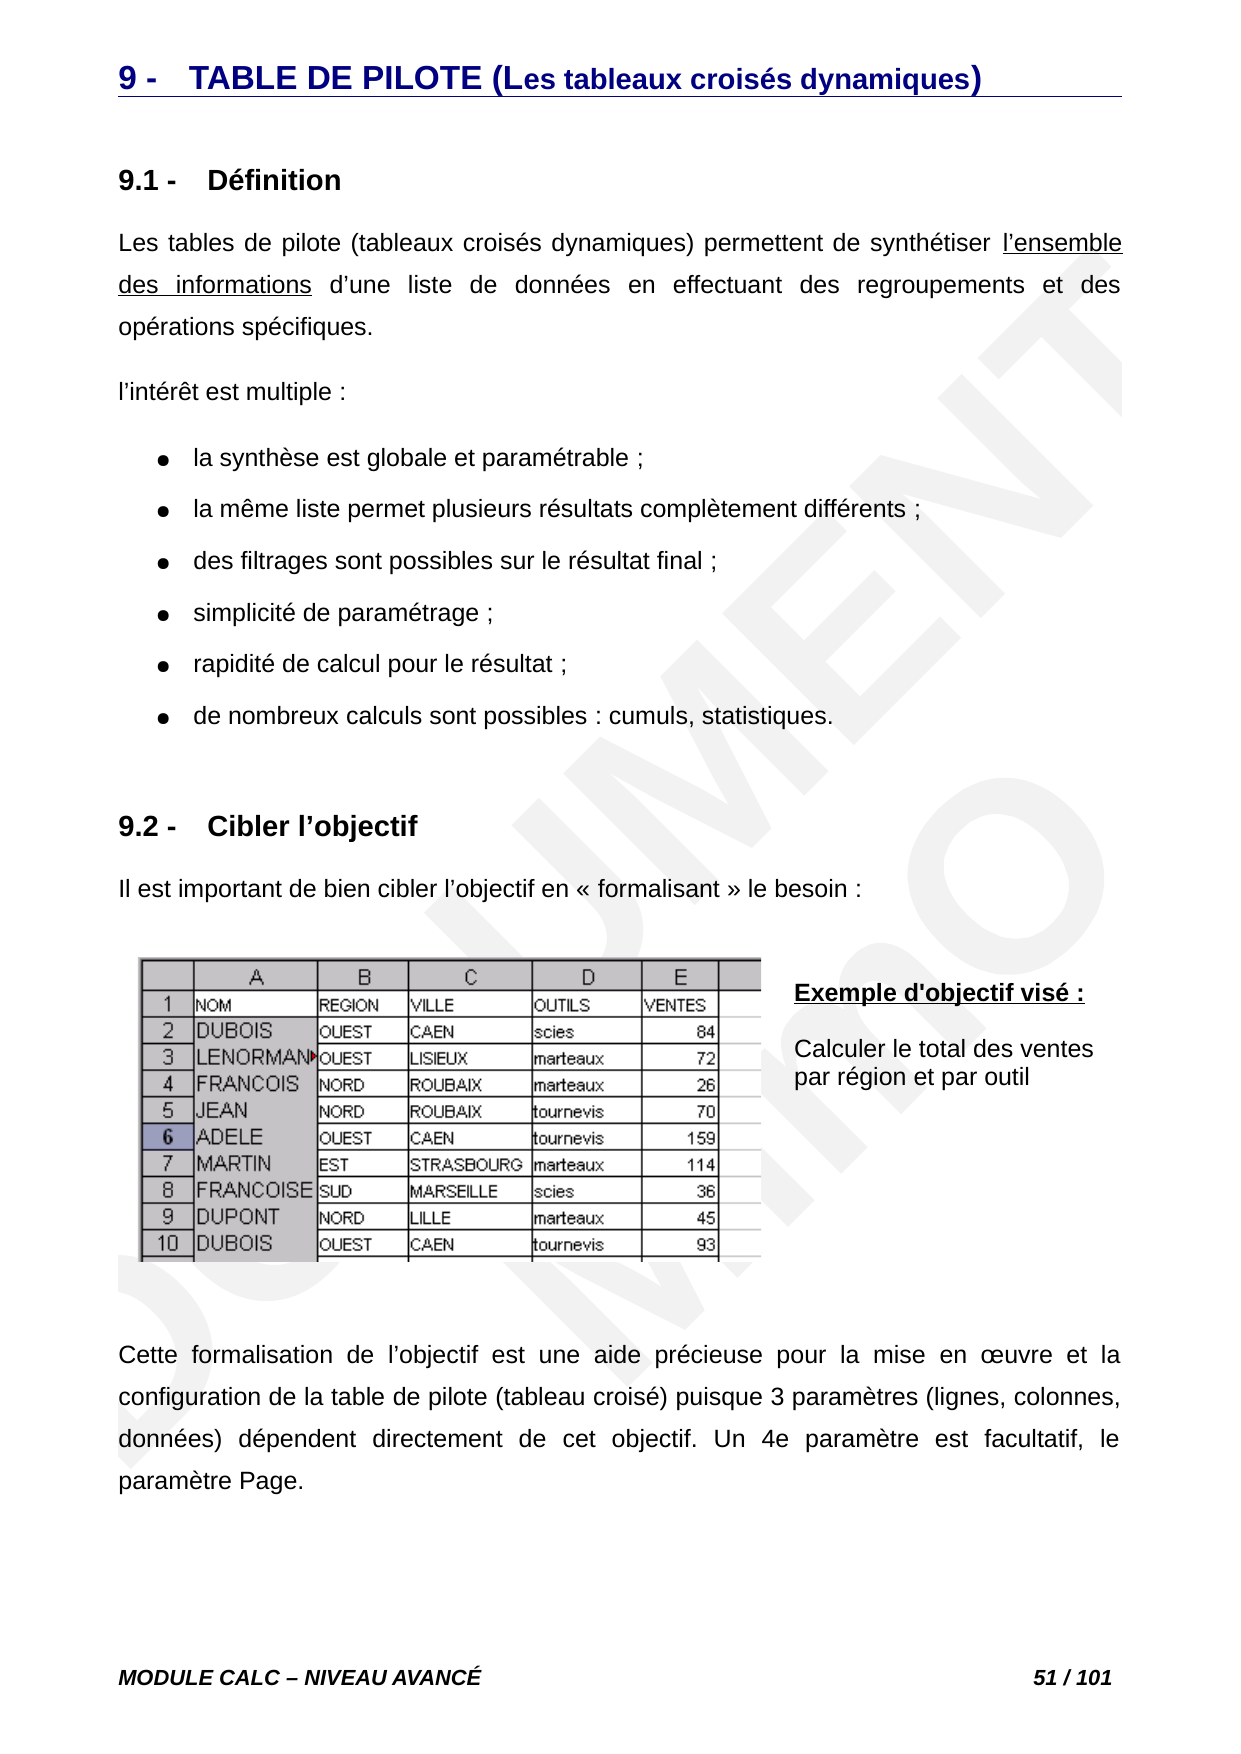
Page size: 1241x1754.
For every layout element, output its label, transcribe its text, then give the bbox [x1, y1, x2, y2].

picture [137, 957, 762, 1262]
list des filtrages sont possibles sur le résultat final ; [156, 547, 1122, 575]
subtitle Cibler l’objectif [118, 810, 1122, 843]
list de nombreux calculs sont possibles : cumuls, statistiques. [156, 701, 1122, 729]
text Il est important de bien cibler l’objectif en « formalisant » le besoin : [118, 875, 1122, 903]
text l’intérêt est multiple : [118, 378, 1122, 406]
list la synthèse est globale et paramétrable ; [156, 444, 1122, 472]
subtitle Définition [118, 164, 1122, 197]
list simplicité de paramétrage ; [156, 598, 1122, 626]
subtitle Table de pilote (les tableaux croisés dynamiques) [118, 59, 1122, 96]
list rapidité de calcul pour le résultat ; [156, 650, 1122, 678]
list la même liste permet plusieurs résultats complètement différents ; [156, 495, 1122, 523]
text Les tables de pilote (tableaux croisés dynamiques) permettent de synthétiser l’ensemble des informations d’une liste de données en effectuant des regroupements et des opérations spécifiques. [118, 229, 1122, 341]
text Cette formalisation de l’objectif est une aide précieuse pour la mise en œuvre et la configuration de la table de pilote (tableau croisé) puisque 3 paramètres (lignes, colonnes, données) dépendent directement de cet objectif. Un 4e paramètre est facultatif, le paramètre Page. [118, 1341, 1122, 1495]
